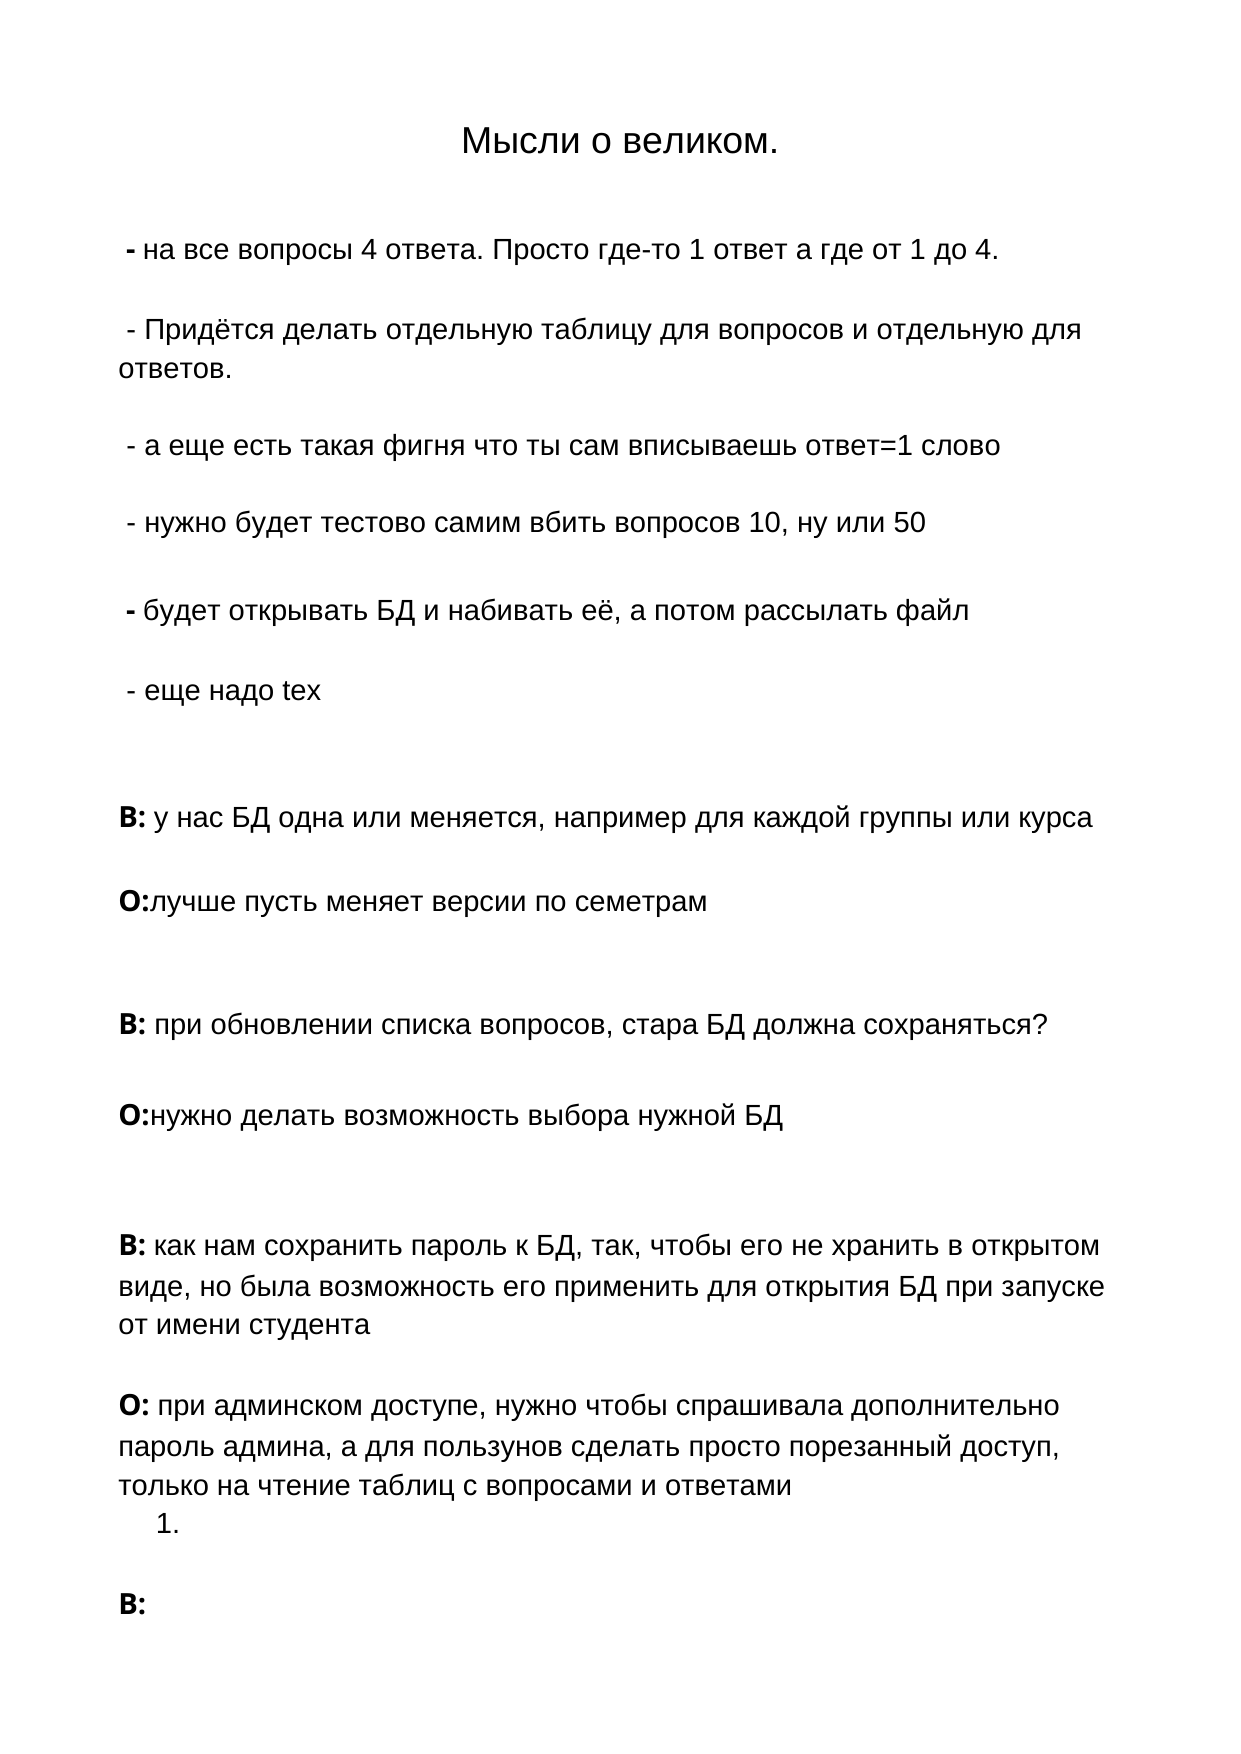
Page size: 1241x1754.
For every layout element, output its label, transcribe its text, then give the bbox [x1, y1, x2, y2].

text О: при админском доступе, нужно чтобы спрашивала дополнительно пароль админа, а для пользунов сделать просто порезанный доступ, только на чтение таблиц с вопросами и ответами [118, 1384, 1122, 1501]
text - на все вопросы 4 ответа. Просто где-то 1 ответ а где от 1 до 4. [118, 228, 1122, 268]
text - нужно будет тестово самим вбить вопросов 10, ну или 50 [118, 505, 1122, 538]
text В: [118, 1583, 1122, 1623]
text В: как нам сохранить пароль к БД, так, чтобы его не хранить в открытом виде, но была возможность его применить для открытия БД при запуске от имени студента [118, 1224, 1122, 1341]
text - будет открывать БД и набивать её, а потом рассылать файл [118, 589, 1122, 629]
text О:нужно делать возможность выбора нужной БД [118, 1094, 1122, 1134]
text О:лучше пусть меняет версии по семетрам [118, 880, 1122, 920]
text В: у наc БД одна или меняется, например для каждой группы или курса [118, 796, 1122, 836]
text Мысли о великом. [118, 118, 1122, 161]
text В: при обновлении списка вопросов, стара БД должна сохраняться? [118, 1003, 1122, 1043]
text - Придётся делать отдельную таблицу для вопросов и отдельную для ответов. [118, 312, 1122, 384]
text - еще надо tex [118, 673, 1122, 707]
text - а еще есть такая фигня что ты сам вписываешь ответ=1 слово [118, 428, 1122, 461]
